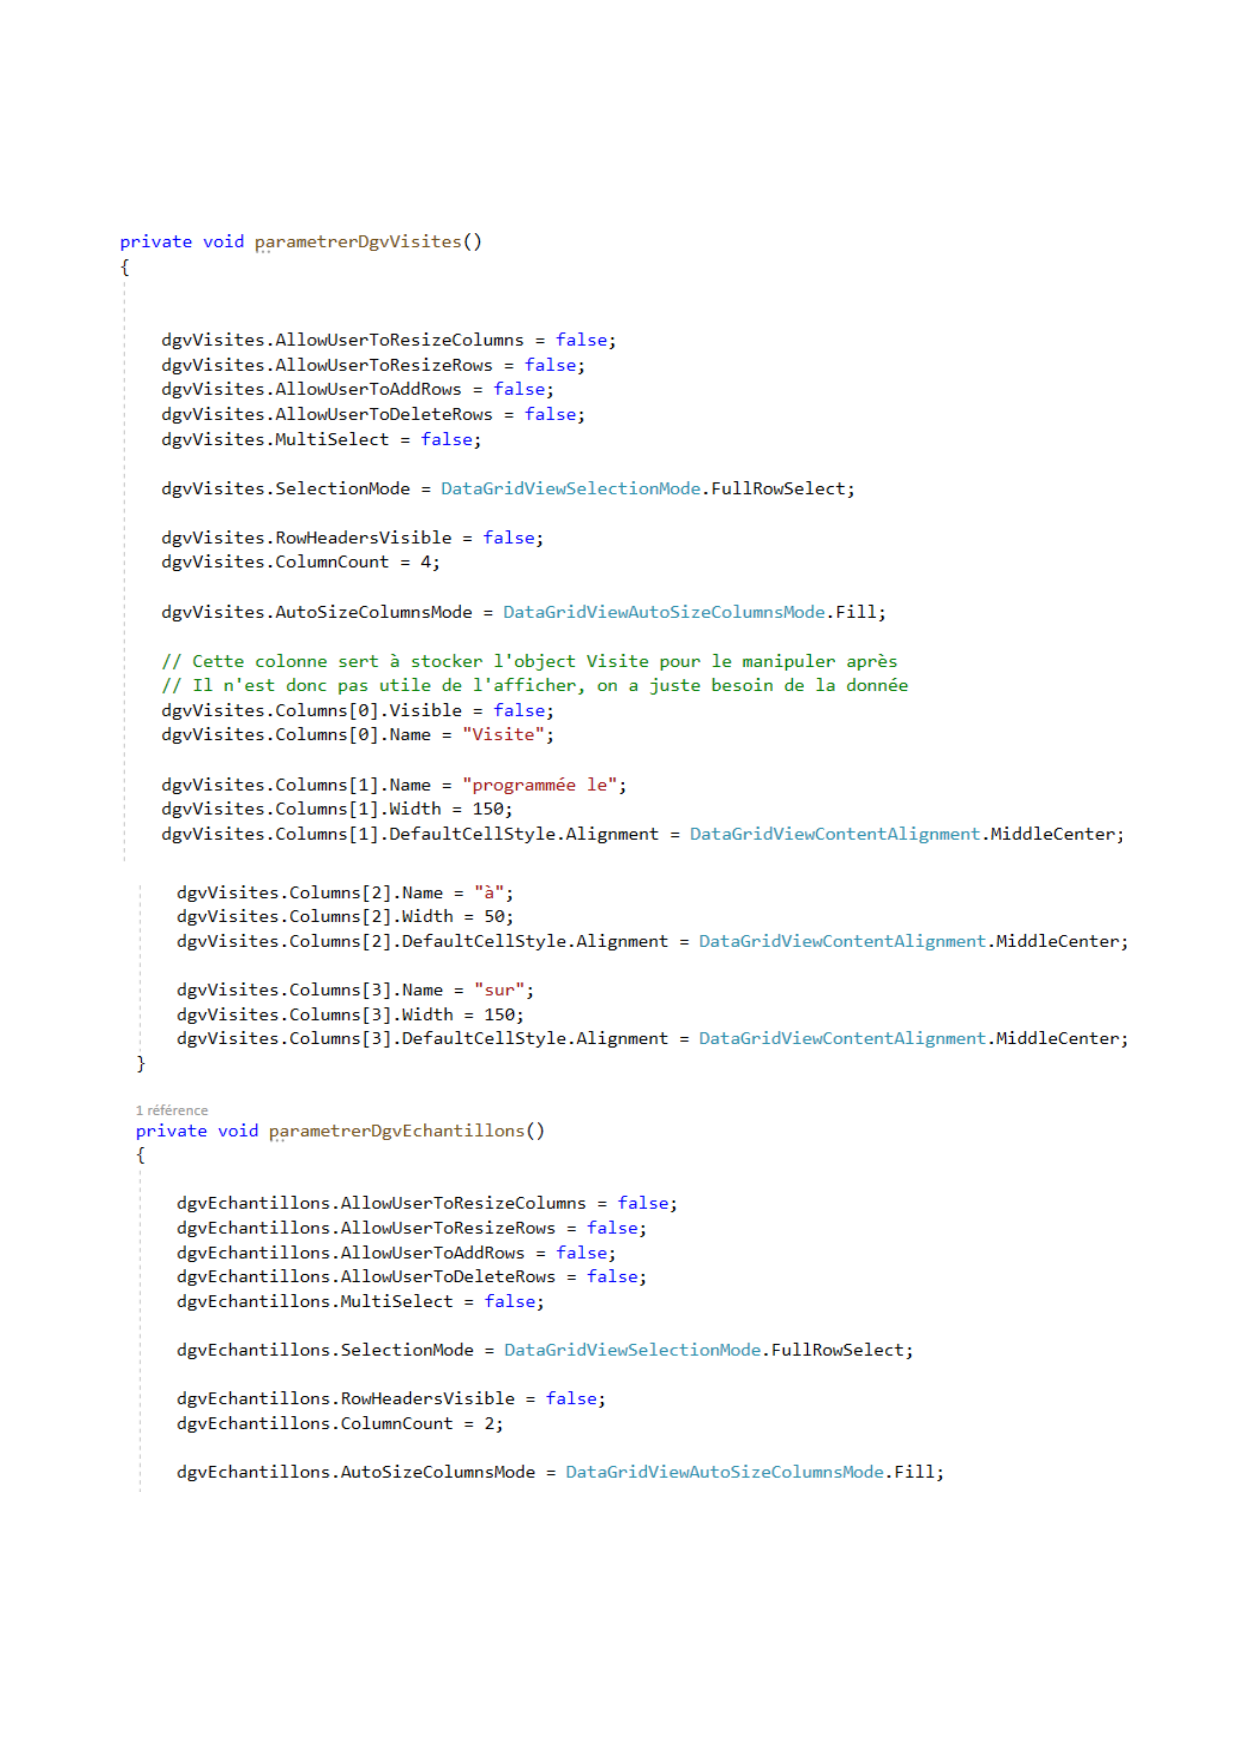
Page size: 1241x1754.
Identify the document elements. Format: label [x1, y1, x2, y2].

picture [118, 233, 1123, 865]
picture [122, 883, 1127, 1492]
